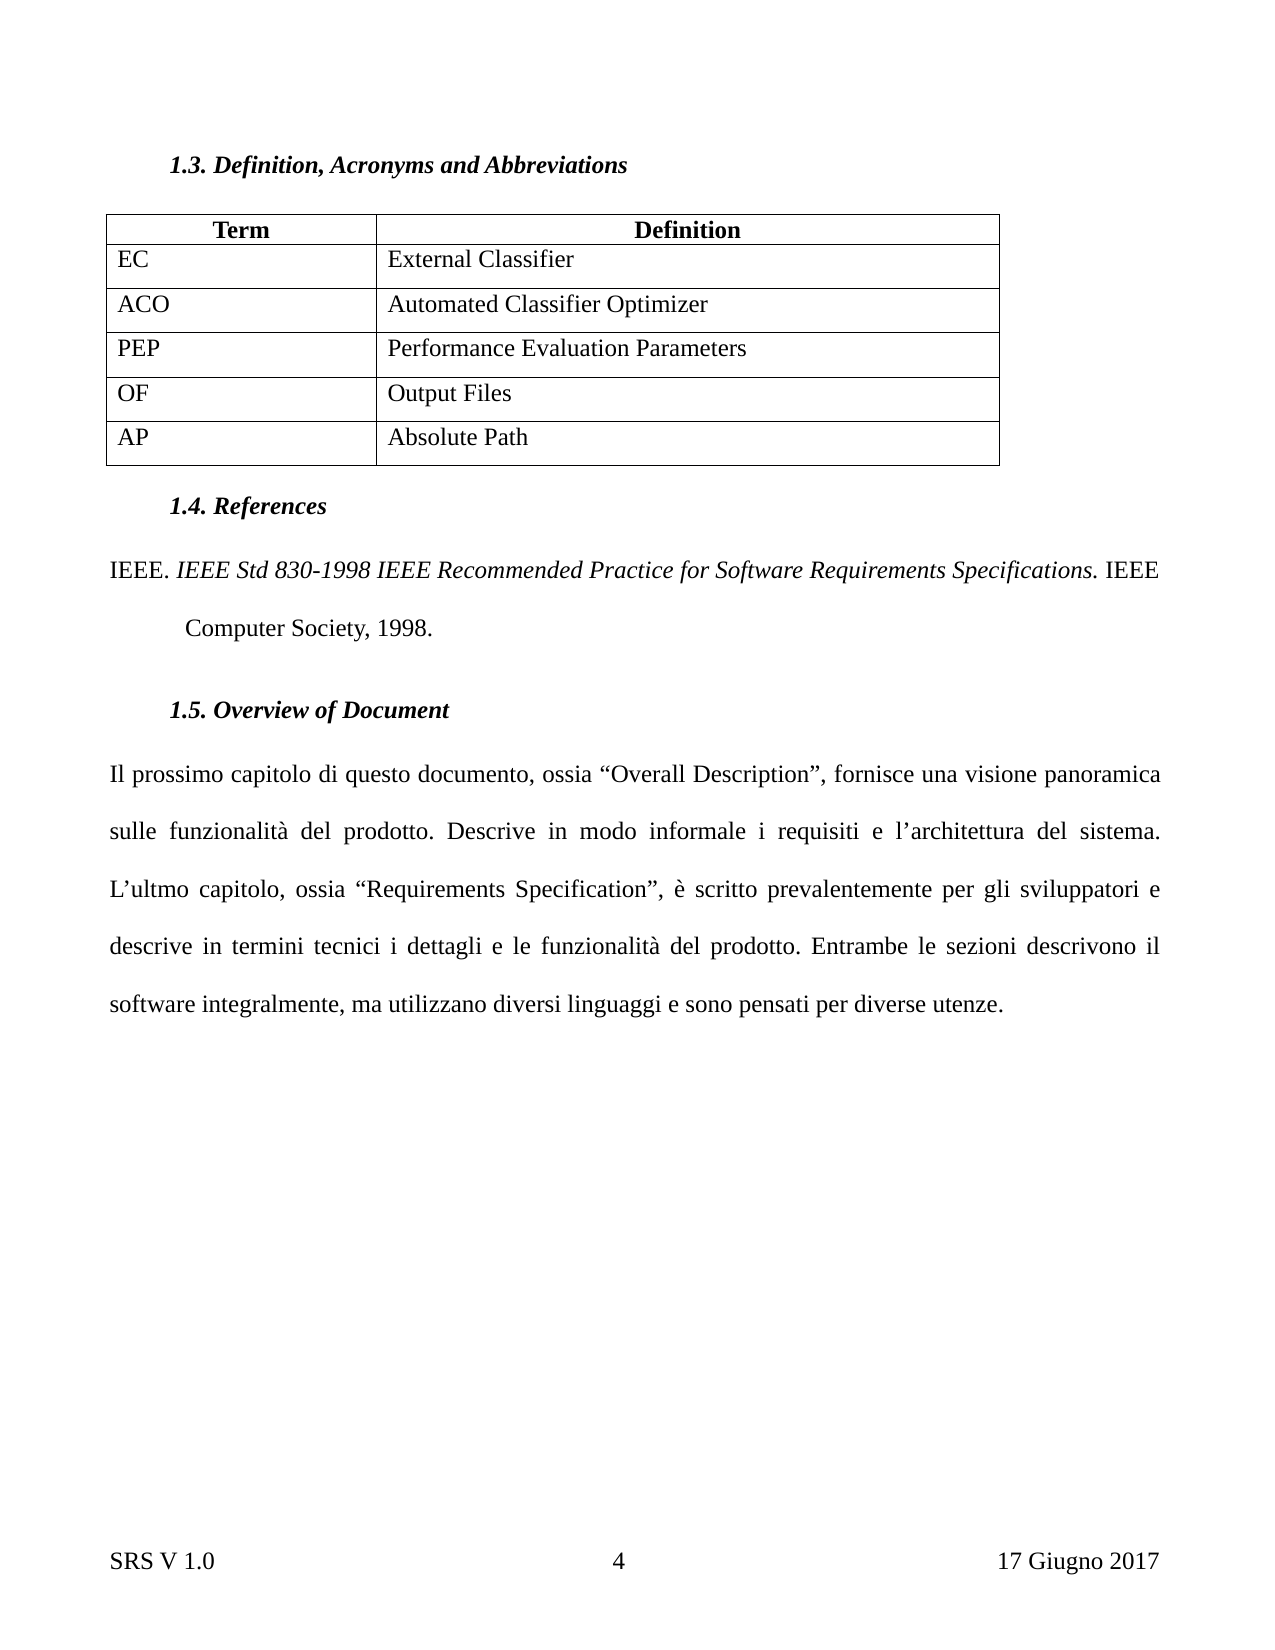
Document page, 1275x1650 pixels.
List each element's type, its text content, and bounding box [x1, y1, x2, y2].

table_cell Absolute Path [377, 422, 999, 465]
table_cell External Classifier [377, 245, 999, 288]
subtitle 1.3. Definition, Acronyms and Abbreviations [109, 150, 1162, 179]
table_header Term [107, 215, 376, 243]
table_header Definition [377, 215, 999, 243]
text Il prossimo capitolo di questo documento, ossia “Overall Description”, fornisce una visione panoramica sulle funzionalità del prodotto. Descrive in modo informale i requisiti e l’architettura del sistema. L’ultmo capitolo, ossia “Requirements Specification”, è scritto prevalentemente per gli sviluppatori e descrive in termini tecnici i dettagli e le funzionalità del prodotto. Entrambe le sezioni descrivono il software integralmente, ma utilizzano diversi linguaggi e sono pensati per diverse utenze. [109, 759, 1162, 1018]
table_cell PEP [107, 333, 376, 377]
subtitle 1.5. Overview of Document [109, 695, 1162, 724]
text IEEE. IEEE Std 830-1998 IEEE Recommended Practice for Software Requirements Specifications. IEEE Computer Society, 1998. [109, 555, 1162, 641]
subtitle 1.4. References [109, 491, 1162, 520]
table_cell ACO [107, 289, 376, 332]
table_cell EC [107, 245, 376, 288]
table_cell AP [107, 422, 376, 465]
table_cell Automated Classifier Optimizer [377, 289, 999, 332]
table_cell Output Files [377, 378, 999, 421]
table_cell Performance Evaluation Parameters [377, 333, 999, 377]
table_cell OF [107, 378, 376, 421]
